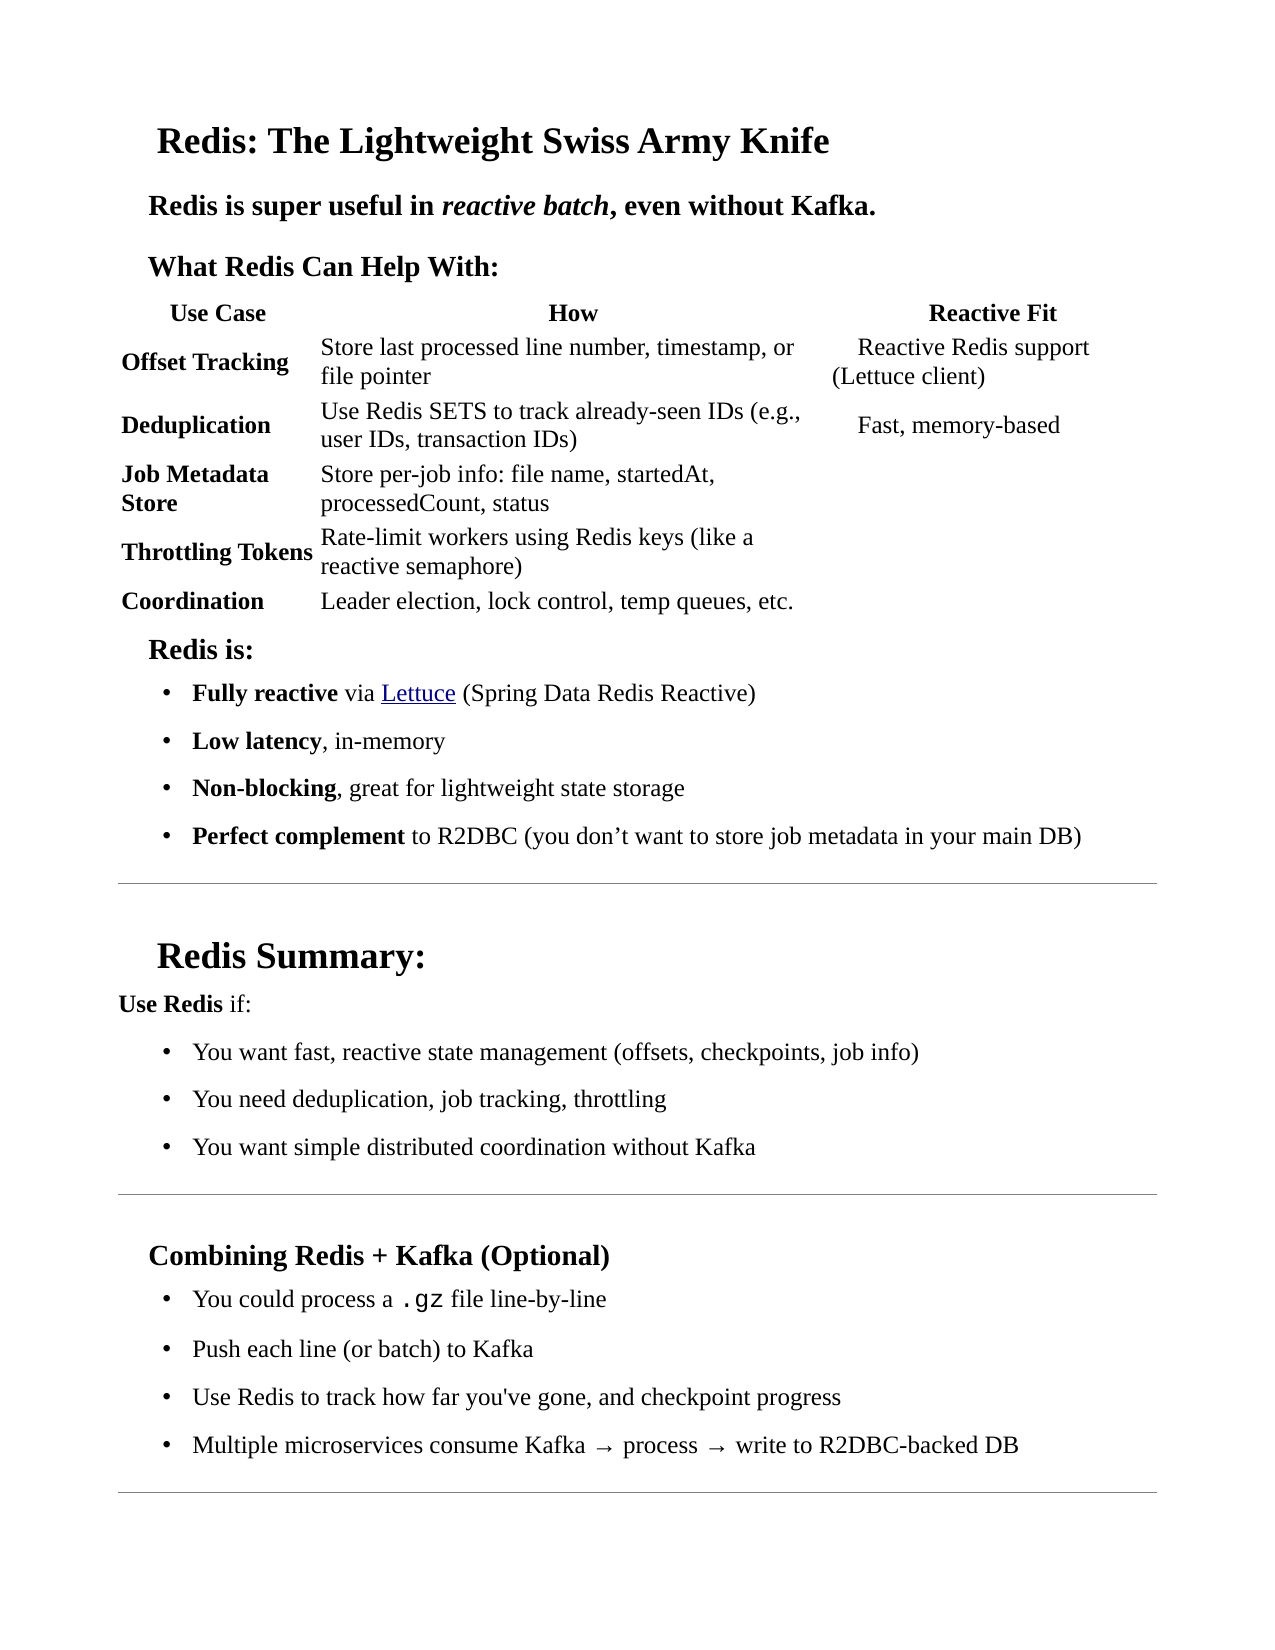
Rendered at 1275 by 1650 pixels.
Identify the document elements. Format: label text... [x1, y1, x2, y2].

list Multiple microservices consume Kafka → process → write to R2DBC-backed DB [162, 1430, 1157, 1458]
list You want fast, reactive state management (offsets, checkpoints, job info) [162, 1037, 1157, 1066]
table_cell Store per-job info: file name, startedAt, processedCount, status [318, 456, 829, 519]
list Fully reactive via Lettuce (Spring Data Redis Reactive) [162, 678, 1157, 707]
list You need deduplication, job tracking, throttling [162, 1084, 1157, 1113]
table_cell Store last processed line number, timestamp, or file pointer [318, 330, 829, 393]
list You could process a .gz file line-by-line [162, 1284, 1157, 1315]
subtitle 🔁 Redis is: [118, 632, 1157, 666]
subtitle 🧠 Redis Summary: [118, 934, 1157, 977]
table_cell ✅ Reactive Redis support (Lettuce client) [829, 330, 1157, 393]
table_cell ✅ [829, 583, 1157, 617]
table_header Use Case [118, 295, 317, 329]
text Use Redis if: [118, 989, 1157, 1018]
subtitle 🧩 What Redis Can Help With: [118, 249, 1157, 282]
list Use Redis to track how far you've gone, and checkpoint progress [162, 1382, 1157, 1411]
list You want simple distributed coordination without Kafka [162, 1132, 1157, 1161]
list Push each line (or batch) to Kafka [162, 1334, 1157, 1363]
table_header How [318, 295, 829, 329]
table_cell ✅ Fast, memory-based [829, 393, 1157, 456]
table_cell Offset Tracking [118, 330, 317, 393]
table_cell Leader election, lock control, temp queues, etc. [318, 583, 829, 617]
subtitle ✅ Redis is super useful in reactive batch, even without Kafka. [118, 188, 1157, 222]
table_cell Deduplication [118, 393, 317, 456]
list Perfect complement to R2DBC (you don’t want to store job metadata in your main DB) [162, 821, 1157, 850]
table_cell ✅ [829, 520, 1157, 583]
subtitle 🧠 Redis: The Lightweight Swiss Army Knife [118, 118, 1157, 161]
table_cell Job Metadata Store [118, 456, 317, 519]
table_cell Throttling Tokens [118, 520, 317, 583]
table_cell Coordination [118, 583, 317, 617]
table_header Reactive Fit [829, 295, 1157, 329]
table_cell Use Redis SETS to track already-seen IDs (e.g., user IDs, transaction IDs) [318, 393, 829, 456]
list Low latency, in-memory [162, 726, 1157, 754]
subtitle 🧩 Combining Redis + Kafka (Optional) [118, 1238, 1157, 1272]
table_cell ✅ [829, 456, 1157, 519]
list Non-blocking, great for lightweight state storage [162, 773, 1157, 802]
table_cell Rate-limit workers using Redis keys (like a reactive semaphore) [318, 520, 829, 583]
